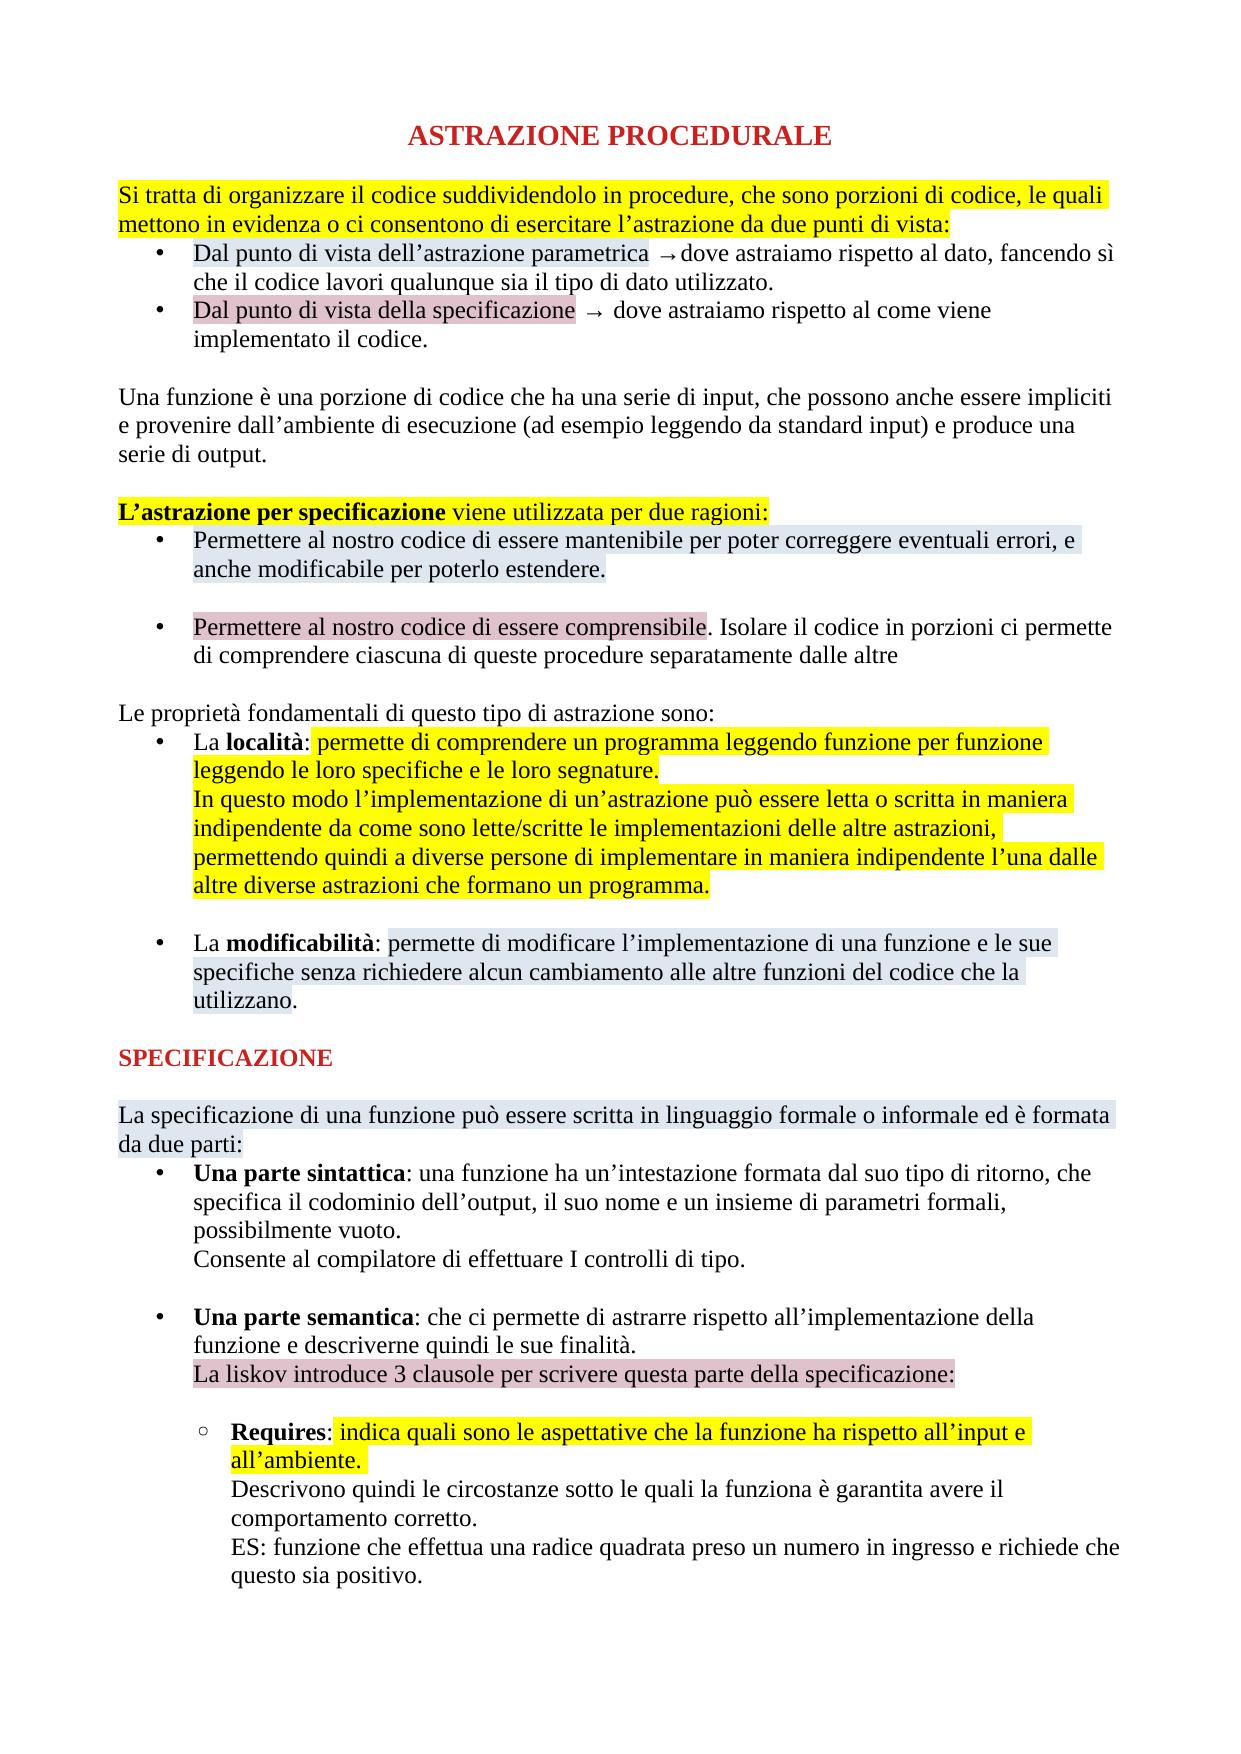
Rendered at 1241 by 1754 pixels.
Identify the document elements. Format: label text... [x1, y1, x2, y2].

text SPECIFICAZIONE [118, 1043, 1122, 1072]
text Si tratta di organizzare il codice suddividendolo in procedure, che sono porzioni di codice, le quali mettono in evidenza o ci consentono di esercitare l’astrazione da due punti di vista: [118, 180, 1122, 238]
text Le proprietà fondamentali di questo tipo di astrazione sono: [118, 698, 1122, 727]
list Una parte sintattica: una funzione ha un’intestazione formata dal suo tipo di ritorno, che specifica il codominio dell’output, il suo nome e un insieme di parametri formali, possibilmente vuoto. [156, 1158, 1122, 1244]
list La liskov introduce 3 clausole per scrivere questa parte della specificazione: [156, 1359, 1122, 1388]
list La località: permette di comprendere un programma leggendo funzione per funzione leggendo le loro specifiche e le loro segnature. [156, 727, 1122, 784]
list Dal punto di vista dell’astrazione parametrica →dove astraiamo rispetto al dato, fancendo sì che il codice lavori qualunque sia il tipo di dato utilizzato. [156, 238, 1122, 295]
list Descrivono quindi le circostanze sotto le quali la funziona è garantita avere il comportamento corretto. [193, 1474, 1122, 1532]
text Una funzione è una porzione di codice che ha una serie di input, che possono anche essere impliciti e provenire dall’ambiente di esecuzione (ad esempio leggendo da standard input) e produce una serie di output. [118, 382, 1122, 468]
list Dal punto di vista della specificazione → dove astraiamo rispetto al come viene implementato il codice. [156, 295, 1122, 353]
list Permettere al nostro codice di essere comprensibile. Isolare il codice in porzioni ci permette di comprendere ciascuna di queste procedure separatamente dalle altre [156, 612, 1122, 669]
list Requires: indica quali sono le aspettative che la funzione ha rispetto all’input e all’ambiente. [193, 1417, 1122, 1474]
list In questo modo l’implementazione di un’astrazione può essere letta o scritta in maniera indipendente da come sono lette/scritte le implementazioni delle altre astrazioni, permettendo quindi a diverse persone di implementare in maniera indipendente l’una dalle altre diverse astrazioni che formano un programma. [156, 784, 1122, 899]
list Consente al compilatore di effettuare I controlli di tipo. [156, 1244, 1122, 1273]
text L’astrazione per specificazione viene utilizzata per due ragioni: [118, 497, 1122, 525]
text ASTRAZIONE PROCEDURALE [118, 118, 1122, 152]
text La specificazione di una funzione può essere scritta in linguaggio formale o informale ed è formata da due parti: [118, 1100, 1122, 1158]
list Permettere al nostro codice di essere mantenibile per poter correggere eventuali errori, e anche modificabile per poterlo estendere. [156, 525, 1122, 583]
list Una parte semantica: che ci permette di astrarre rispetto all’implementazione della funzione e descriverne quindi le sue finalità. [156, 1302, 1122, 1359]
list La modificabilità: permette di modificare l’implementazione di una funzione e le sue specifiche senza richiedere alcun cambiamento alle altre funzioni del codice che la utilizzano. [156, 928, 1122, 1014]
list ES: funzione che effettua una radice quadrata preso un numero in ingresso e richiede che questo sia positivo. [193, 1532, 1122, 1589]
